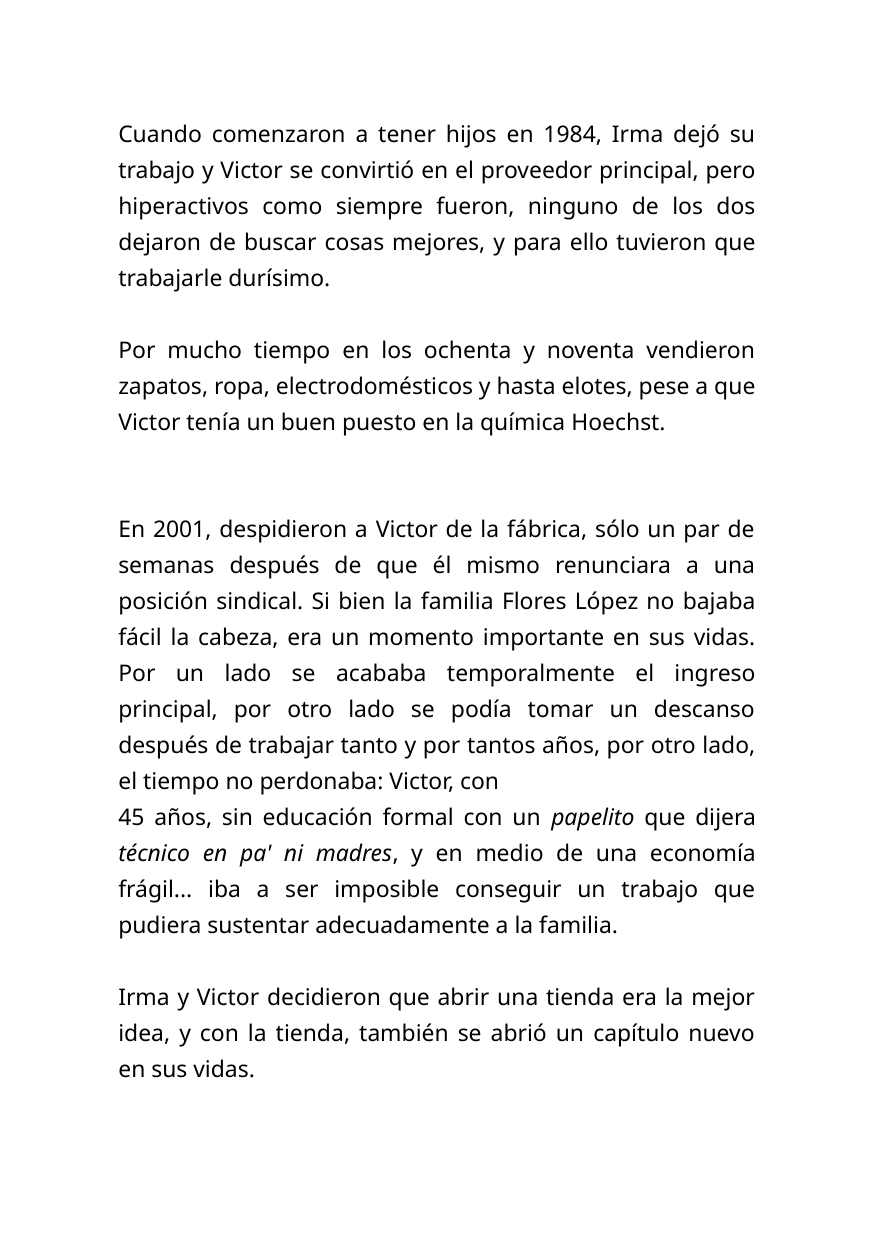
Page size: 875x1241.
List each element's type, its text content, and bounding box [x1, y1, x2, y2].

text Por mucho tiempo en los ochenta y noventa vendieron zapatos, ropa, electrodomésticos y hasta elotes, pese a que Victor tenía un buen puesto en la química Hoechst. [118, 334, 756, 437]
text Irma y Victor decidieron que abrir una tienda era la mejor idea, y con la tienda, también se abrió un capítulo nuevo en sus vidas. [118, 981, 756, 1084]
text Cuando comenzaron a tener hijos en 1984, Irma dejó su trabajo y Victor se convirtió en el proveedor principal, pero hiperactivos como siempre fueron, ninguno de los dos dejaron de buscar cosas mejores, y para ello tuvieron que trabajarle durísimo. [118, 118, 756, 293]
text En 2001, despidieron a Victor de la fábrica, sólo un par de semanas después de que él mismo renunciara a una posición sindical. Si bien la familia Flores López no bajaba fácil la cabeza, era un momento importante en sus vidas. Por un lado se acababa temporalmente el ingreso principal, por otro lado se podía tomar un descanso después de trabajar tanto y por tantos años, por otro lado, el tiempo no perdonaba: Victor, con [118, 513, 756, 796]
text 45 años, sin educación formal con un papelito que dijera técnico en pa' ni madres, y en medio de una economía frágil... iba a ser imposible conseguir un trabajo que pudiera sustentar adecuadamente a la familia. [118, 801, 756, 940]
